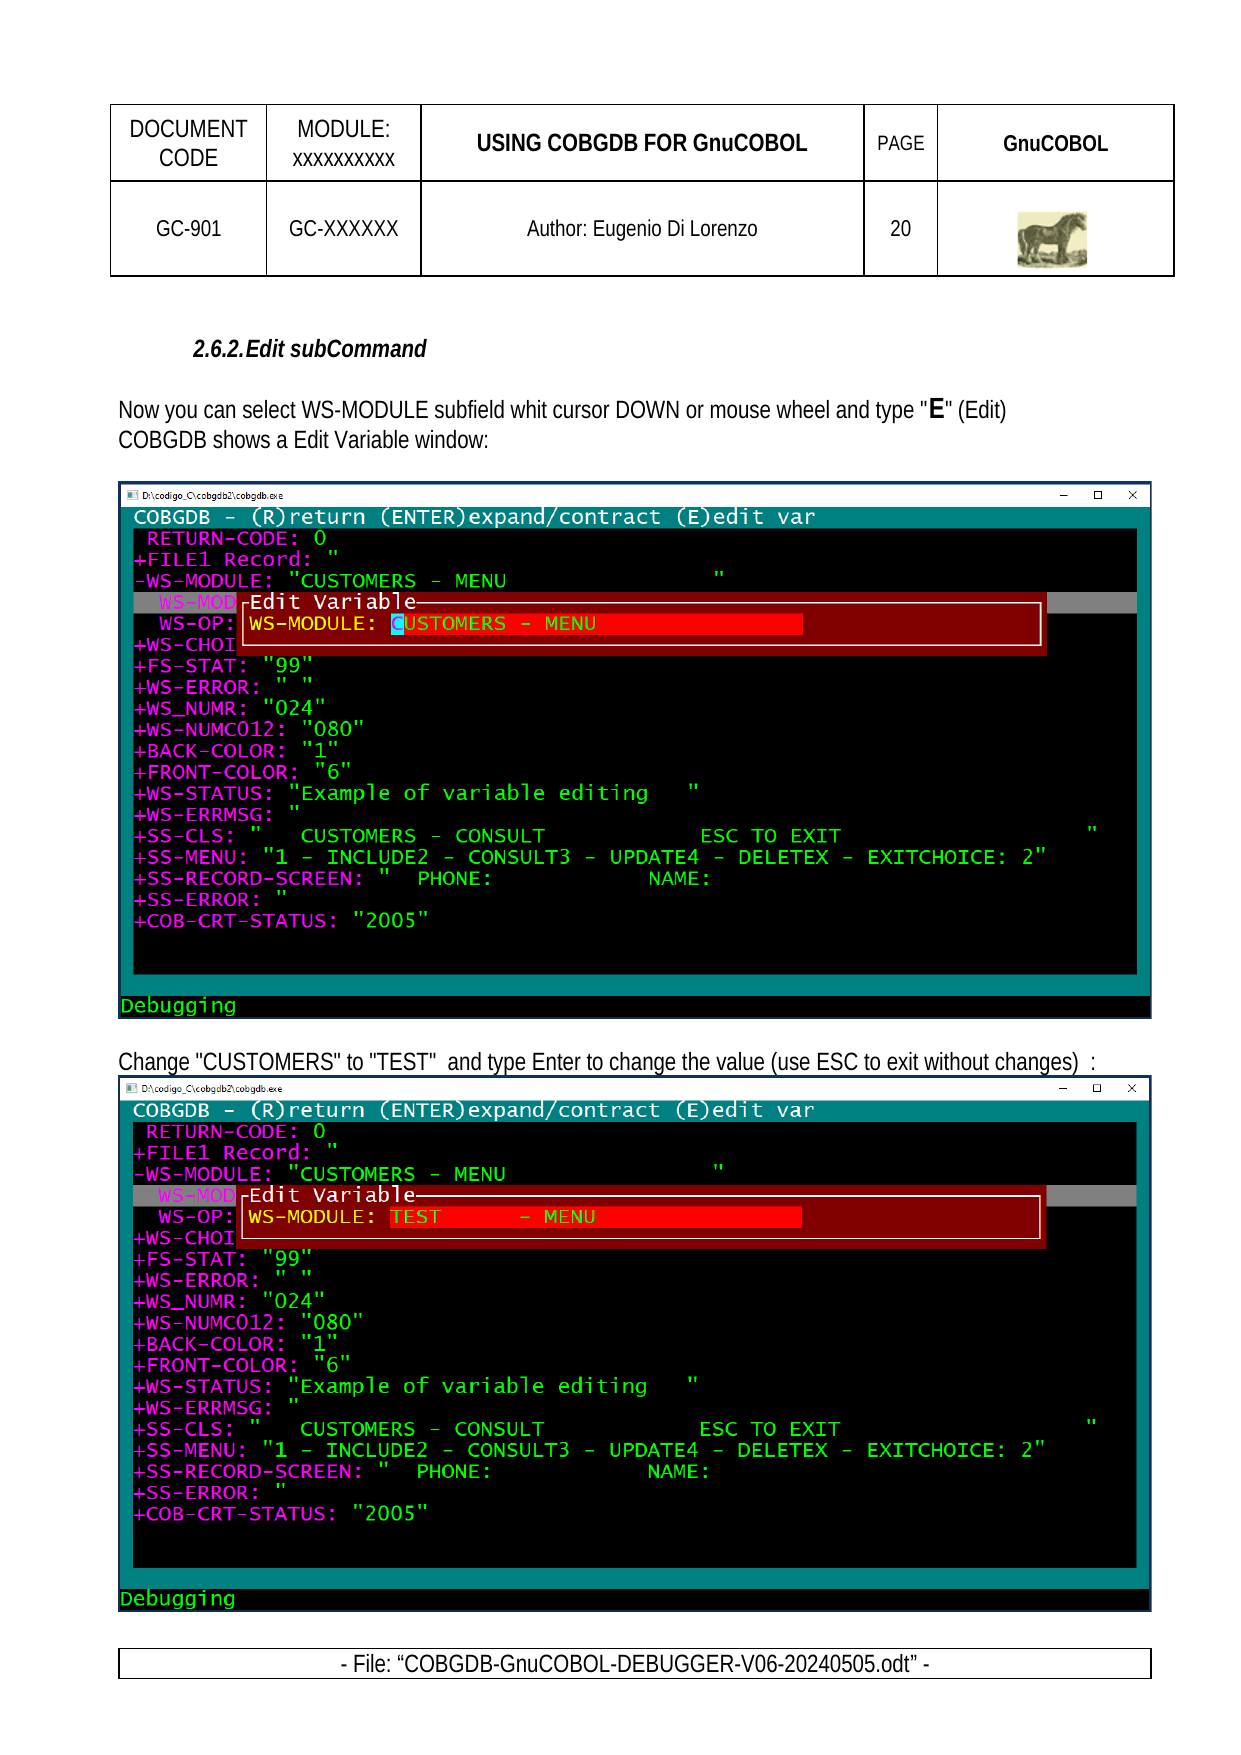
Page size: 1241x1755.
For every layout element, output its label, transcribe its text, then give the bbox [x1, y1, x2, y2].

text Change "CUSTOMERS" to "TEST" and type Enter to change the value (use ESC to exit without changes) : [118, 1047, 1152, 1075]
subtitle Edit subCommand [193, 334, 1152, 362]
text COBGDB shows a Edit Variable window: [118, 424, 1152, 453]
text Now you can select WS-MODULE subfield whit cursor DOWN or mouse wheel and type "E" (Edit) [118, 391, 1152, 424]
